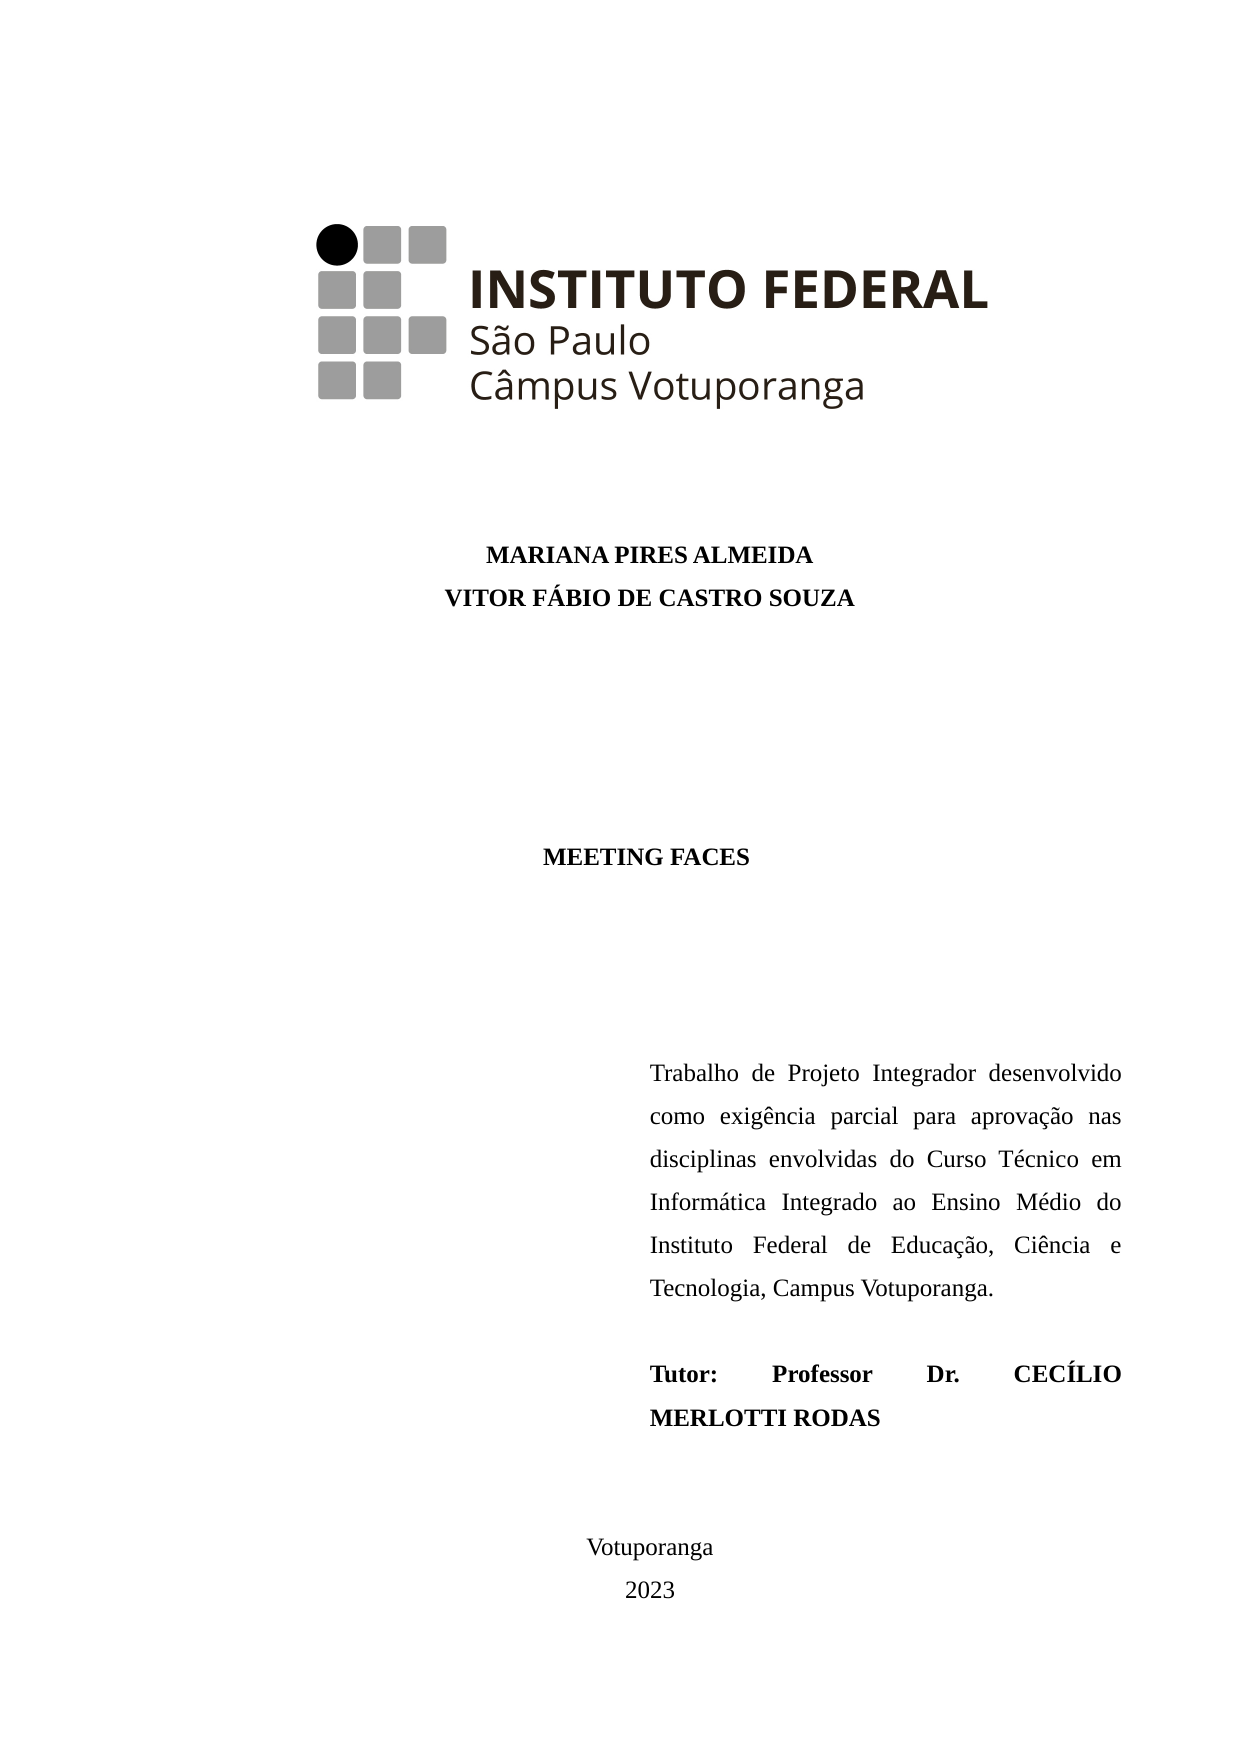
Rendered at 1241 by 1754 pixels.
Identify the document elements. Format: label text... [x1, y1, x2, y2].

text Trabalho de Projeto Integrador desenvolvido como exigência parcial para aprovação nas disciplinas envolvidas do Curso Técnico em Informática Integrado ao Ensino Médio do Instituto Federal de Educação, Ciência e Tecnologia, Campus Votuporanga. [649, 1058, 1122, 1302]
text MEETING FACES [177, 842, 1122, 871]
text Votuporanga [177, 1532, 1122, 1561]
text VITOR FÁBIO DE CASTRO SOUZA [177, 583, 1122, 612]
text 2023 [177, 1575, 1122, 1604]
text MARIANA PIRES ALMEIDA [177, 540, 1122, 569]
text Tutor: Professor Dr. CECÍLIO MERLOTTI RODAS [649, 1359, 1122, 1431]
picture [283, 177, 1017, 440]
